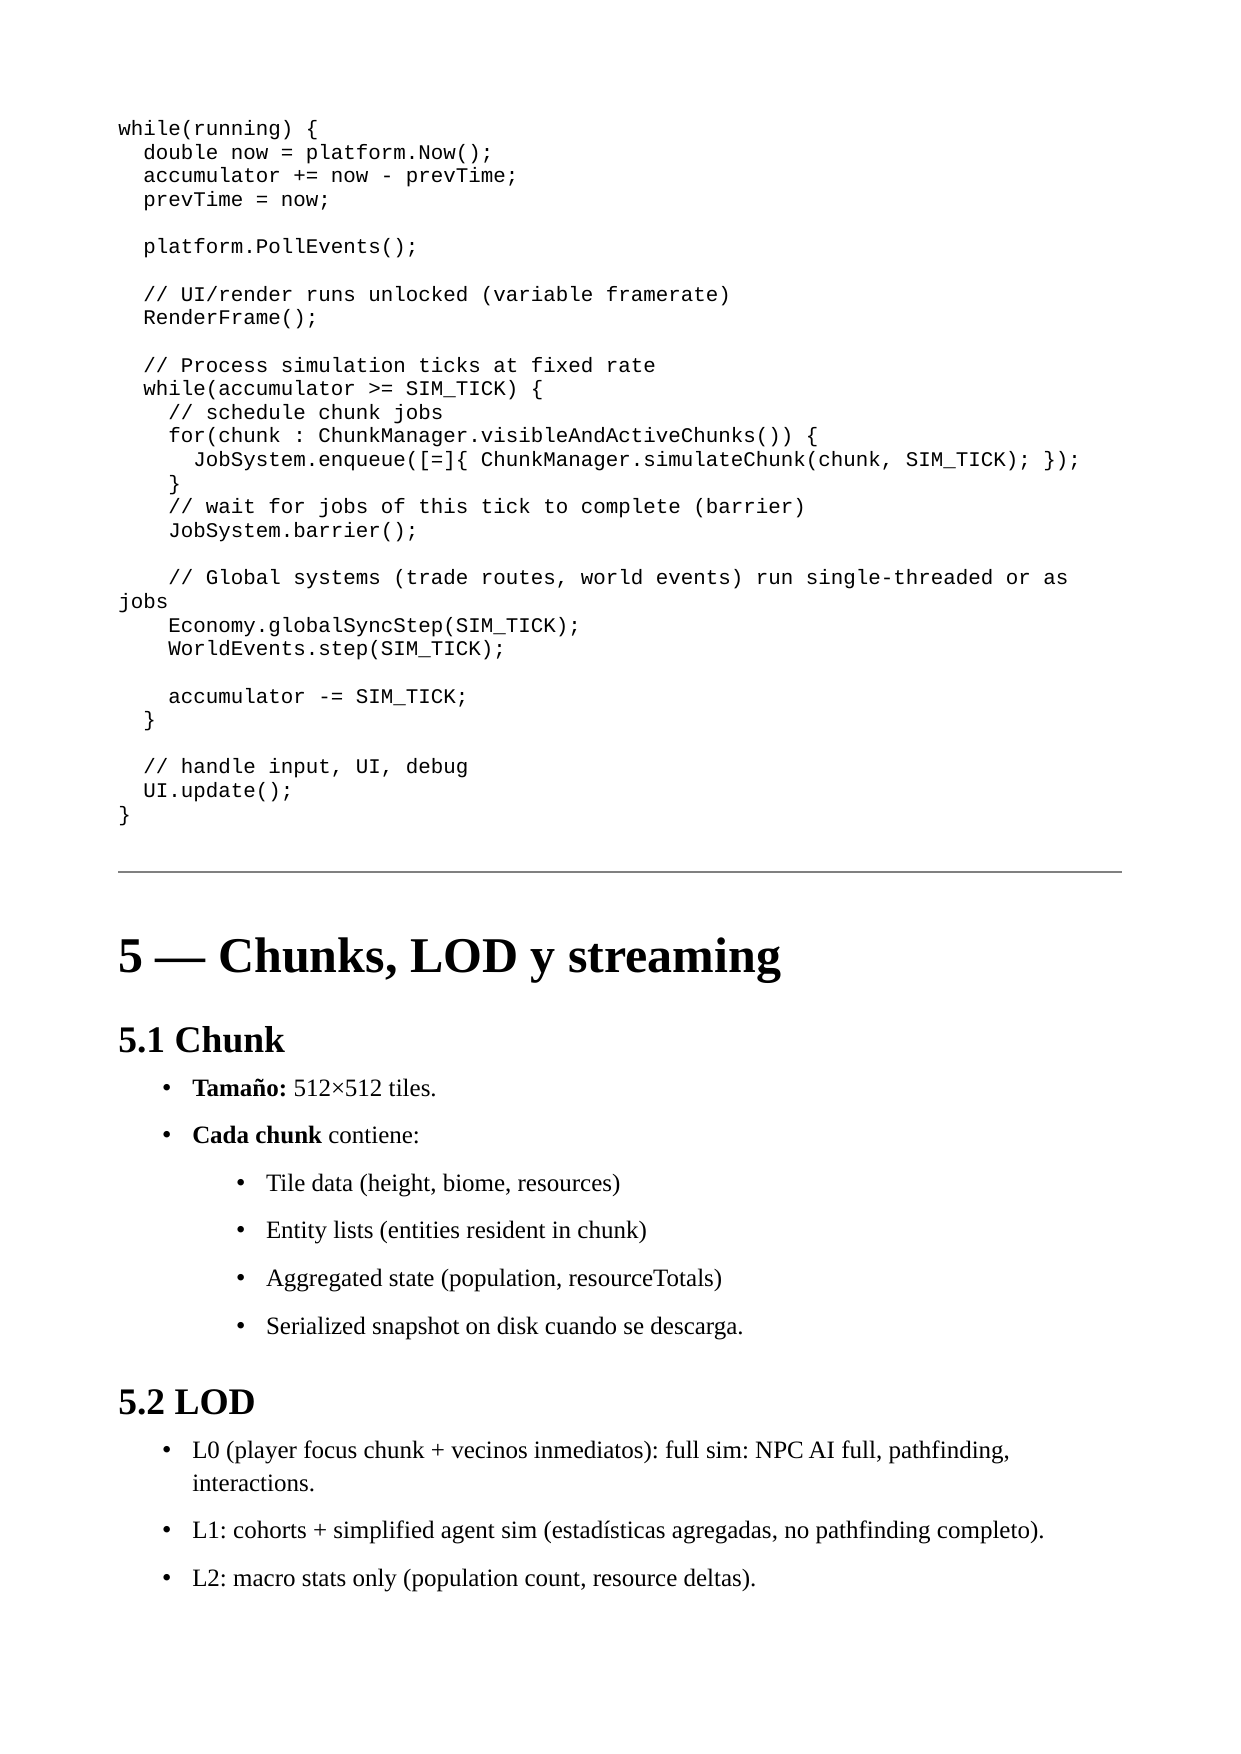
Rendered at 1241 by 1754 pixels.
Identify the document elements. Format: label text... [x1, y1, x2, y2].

text JobSystem.enqueue([=]{ ChunkManager.simulateChunk(chunk, SIM_TICK); }); [118, 449, 1122, 473]
subtitle 5.1 Chunk [118, 1017, 1122, 1060]
list L1: cohorts + simplified agent sim (estadísticas agregadas, no pathfinding completo). [162, 1515, 1122, 1544]
list Entity lists (entities resident in chunk) [236, 1216, 1122, 1244]
list Tile data (height, biome, resources) [236, 1168, 1122, 1197]
text accumulator -= SIM_TICK; [118, 686, 1122, 709]
text for(chunk : ChunkManager.visibleAndActiveChunks()) { [118, 426, 1122, 449]
text UI.update(); [118, 780, 1122, 804]
list L0 (player focus chunk + vecinos inmediatos): full sim: NPC AI full, pathfinding, interactions. [162, 1435, 1122, 1497]
text // UI/render runs unlocked (variable framerate) [118, 284, 1122, 307]
text JobSystem.barrier(); [118, 520, 1122, 544]
text WorldEvents.step(SIM_TICK); [118, 638, 1122, 662]
text Economy.globalSyncStep(SIM_TICK); [118, 615, 1122, 638]
text } [118, 473, 1122, 496]
list L2: macro stats only (population count, resource deltas). [162, 1563, 1122, 1592]
text // schedule chunk jobs [118, 402, 1122, 426]
text // Process simulation ticks at fixed rate [118, 354, 1122, 378]
text // handle input, UI, debug [118, 757, 1122, 780]
list Cada chunk contiene: [162, 1120, 1122, 1149]
text RenderFrame(); [118, 307, 1122, 331]
text // Global systems (trade routes, world events) run single-threaded or as jobs [118, 567, 1122, 615]
subtitle 5 — Chunks, LOD y streaming [118, 926, 1122, 984]
text accumulator += now - prevTime; [118, 165, 1122, 189]
list Aggregated state (population, resourceTotals) [236, 1263, 1122, 1292]
text while(running) { [118, 118, 1122, 142]
text } [118, 709, 1122, 733]
text prevTime = now; [118, 189, 1122, 213]
text // wait for jobs of this tick to complete (barrier) [118, 496, 1122, 520]
list Tamaño: 512×512 tiles. [162, 1073, 1122, 1101]
list Serialized snapshot on disk cuando se descarga. [236, 1311, 1122, 1339]
text double now = platform.Now(); [118, 142, 1122, 165]
text while(accumulator >= SIM_TICK) { [118, 378, 1122, 402]
text } [118, 804, 1122, 827]
text platform.PollEvents(); [118, 236, 1122, 260]
subtitle 5.2 LOD [118, 1379, 1122, 1422]
